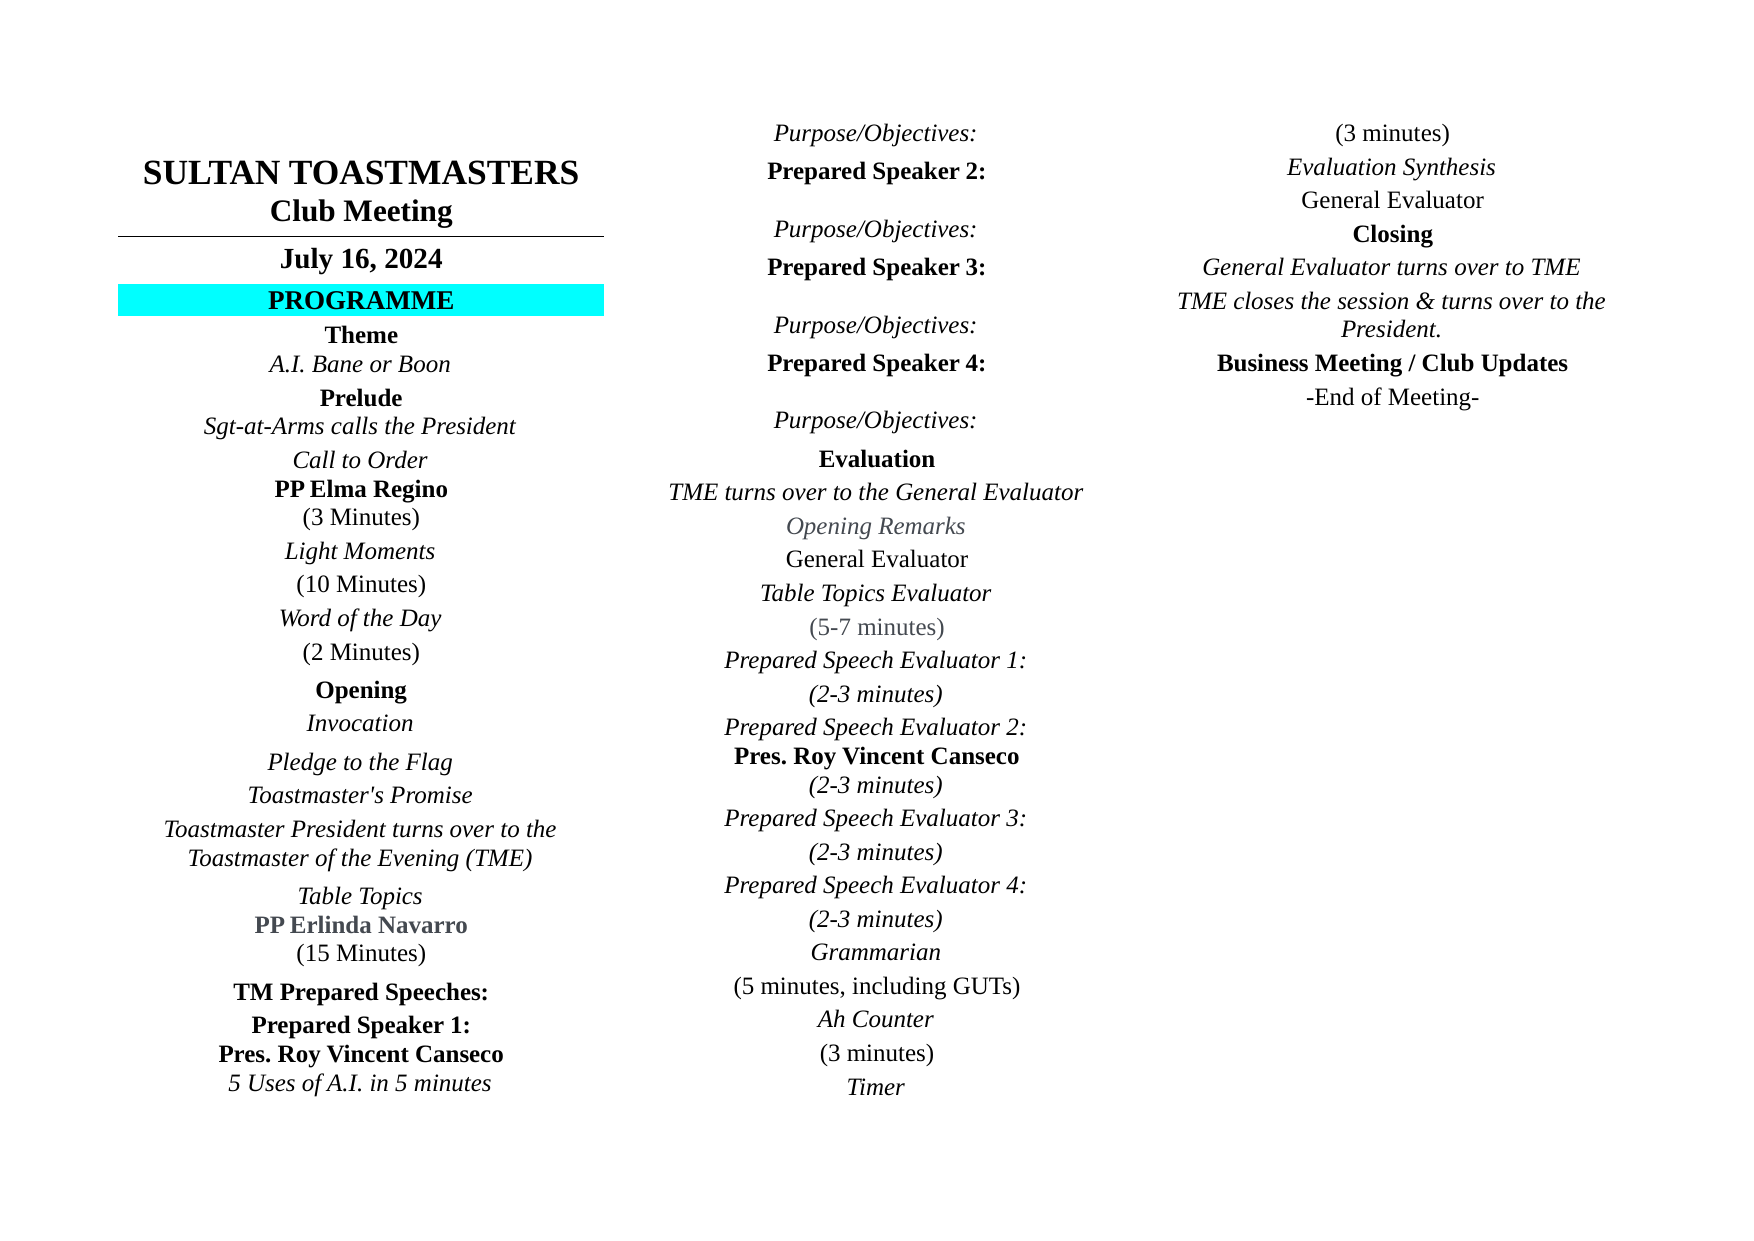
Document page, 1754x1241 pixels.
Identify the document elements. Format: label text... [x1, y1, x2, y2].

table_cell [634, 343, 1089, 348]
table_cell [1150, 281, 1605, 286]
table_cell Toastmaster President turns over to the [118, 814, 604, 843]
table_cell Purpose/Objectives: [634, 118, 1120, 147]
table_cell [634, 1100, 1120, 1105]
table_cell Word of the Day [118, 603, 604, 632]
table_cell [1089, 152, 1120, 156]
table_cell [634, 1000, 1089, 1004]
table_cell [1605, 147, 1635, 152]
table_cell Prelude [118, 383, 604, 411]
table_cell Table Topics [118, 881, 604, 910]
table_cell [1605, 377, 1635, 382]
table_cell [634, 434, 1120, 439]
table_cell [634, 185, 1120, 190]
table_cell [118, 1101, 604, 1106]
table_cell [1089, 473, 1120, 477]
table_cell [118, 1006, 573, 1010]
table_cell [634, 933, 1089, 937]
table_cell [573, 972, 604, 977]
table_cell TME turns over to the General Evaluator [634, 478, 1120, 506]
table_cell [118, 742, 573, 747]
table_cell Prepared Speaker 2: [634, 156, 1120, 185]
table_cell [118, 316, 573, 320]
table_cell [634, 305, 1120, 310]
table_cell Pres. Roy Vincent Canseco [634, 741, 1120, 770]
table_cell Toastmaster of the Evening (TME) [118, 843, 604, 871]
table_cell [634, 209, 1120, 214]
table_cell [634, 286, 1120, 291]
table_cell Prepared Speech Evaluator 1: [634, 645, 1120, 674]
table_cell [118, 871, 604, 876]
table_cell Closing [1150, 219, 1635, 247]
table_cell [634, 966, 1120, 971]
table_cell [634, 473, 1089, 477]
table_cell Invocation [118, 709, 604, 737]
table_cell [118, 378, 573, 383]
table_cell Theme [118, 320, 604, 349]
table_cell Pledge to the Flag [118, 747, 604, 776]
table_cell [634, 391, 1120, 396]
table_cell Sgt-at-Arms calls the President [118, 411, 604, 440]
table_cell [573, 229, 604, 236]
table_cell [634, 200, 1120, 204]
table_cell [634, 248, 1089, 252]
table_cell [573, 378, 604, 383]
table_cell General Evaluator turns over to TME [1150, 252, 1635, 281]
table_cell Evaluation Synthesis [1150, 152, 1635, 180]
table_cell PROGRAMME [118, 284, 604, 316]
table_cell [118, 737, 604, 742]
table_cell [634, 295, 1120, 300]
table_cell [118, 776, 573, 780]
table_cell July 16, 2024 [118, 241, 604, 275]
table_cell [1150, 214, 1605, 219]
table_cell General Evaluator [1150, 185, 1635, 214]
table_cell Prepared Speaker 1: [118, 1010, 604, 1039]
table_cell (15 Minutes) [118, 939, 604, 967]
table_cell [1089, 640, 1120, 645]
table_cell Evaluation [634, 444, 1120, 473]
table_cell [573, 809, 604, 814]
table_cell [1150, 147, 1605, 152]
table_cell Opening [118, 675, 604, 704]
table_cell [1089, 799, 1120, 803]
table_cell A.I. Bane or Boon [118, 349, 604, 378]
table_cell [118, 632, 604, 637]
table_cell [634, 1067, 1089, 1072]
table_cell [1605, 248, 1635, 252]
table_cell [118, 275, 573, 279]
table_cell [1605, 343, 1635, 348]
table_cell [1089, 248, 1120, 252]
table_cell [634, 243, 1120, 247]
table_cell [634, 152, 1089, 156]
table_cell [573, 440, 604, 445]
table_cell [634, 799, 1089, 803]
table_cell [118, 972, 573, 977]
table_cell [118, 809, 573, 814]
table_cell [118, 876, 573, 881]
table_cell [1089, 573, 1120, 578]
table_cell [118, 665, 573, 670]
table_cell [118, 704, 573, 708]
table_cell [634, 607, 1120, 612]
table_cell [118, 440, 573, 445]
table_cell Pres. Roy Vincent Canseco [118, 1039, 604, 1068]
table_cell [634, 708, 1089, 712]
table_cell [634, 195, 1120, 199]
table_cell [634, 204, 1120, 209]
table_cell Business Meeting / Club Updates [1150, 348, 1635, 377]
table_cell [1089, 439, 1120, 444]
table_cell (2-3 minutes) [634, 679, 1120, 707]
table_cell [573, 275, 604, 279]
table_cell [1150, 410, 1605, 415]
table_cell Prepared Speaker 3: [634, 252, 1120, 281]
table_cell -End of Meeting- [1150, 382, 1635, 410]
table_cell [118, 1097, 604, 1101]
table_cell (5 minutes, including GUTs) [634, 971, 1120, 1000]
table_cell Purpose/Objectives: [634, 406, 1120, 434]
table_cell PP Erlinda Navarro [118, 910, 604, 938]
table_cell Timer [634, 1072, 1120, 1100]
table_cell [634, 439, 1089, 444]
table_cell [634, 339, 1120, 343]
table_cell (3 minutes) [1150, 118, 1635, 147]
table_cell Grammarian [634, 938, 1120, 966]
table_cell [573, 776, 604, 780]
table_cell [118, 531, 573, 536]
table_cell [118, 280, 573, 284]
table_cell [634, 382, 1120, 386]
table_cell [118, 229, 573, 236]
table_cell SULTAN TOASTMASTERS [118, 152, 604, 192]
table_cell TME closes the session & turns over to the President. [1150, 286, 1635, 343]
table_cell [634, 396, 1120, 401]
table_cell Table Topics Evaluator [634, 578, 1120, 607]
table_cell [634, 300, 1120, 305]
table_header [118, 147, 604, 152]
table_cell Opening Remarks [634, 511, 1120, 540]
table_cell [1150, 248, 1605, 252]
table_cell Prepared Speech Evaluator 2: [634, 712, 1120, 741]
table_cell [573, 967, 604, 972]
table_cell Prepared Speech Evaluator 4: [634, 870, 1120, 899]
table_cell [1089, 506, 1120, 511]
table_cell Purpose/Objectives: [634, 310, 1120, 338]
table_cell [634, 540, 1120, 544]
table_cell [1089, 933, 1120, 937]
table_cell [1150, 180, 1635, 185]
table_cell [573, 531, 604, 536]
table_cell [118, 1111, 604, 1116]
table_cell [1089, 343, 1120, 348]
table_cell [118, 237, 604, 241]
table_cell (2-3 minutes) [634, 770, 1120, 798]
table_cell [573, 1006, 604, 1010]
table_cell [634, 386, 1120, 391]
table_cell [573, 742, 604, 747]
table_cell [634, 506, 1089, 511]
table_cell [118, 1106, 604, 1111]
table_cell (2-3 minutes) [634, 837, 1120, 866]
table_cell [118, 967, 573, 972]
table_cell [634, 640, 1089, 645]
table_cell [1089, 1000, 1120, 1004]
table_cell (2 Minutes) [118, 637, 604, 665]
table_cell [118, 670, 573, 675]
table_cell (2-3 minutes) [634, 904, 1120, 933]
table_cell [1605, 410, 1635, 415]
table_cell 5 Uses of A.I. in 5 minutes [118, 1068, 604, 1097]
table_cell [634, 832, 1120, 837]
table_cell [1089, 1067, 1120, 1072]
table_cell [634, 377, 1120, 382]
table_cell [573, 670, 604, 675]
table_cell [634, 291, 1120, 295]
table_cell [1089, 708, 1120, 712]
table_cell [634, 573, 1089, 578]
table_cell Purpose/Objectives: [634, 214, 1120, 243]
table_cell (5-7 minutes) [634, 612, 1120, 640]
table_cell [634, 190, 1120, 195]
table_cell [1605, 281, 1635, 286]
table_cell [573, 704, 604, 708]
table_cell [634, 401, 1120, 406]
table_cell Light Moments [118, 536, 604, 565]
table_cell Club Meeting [118, 193, 604, 228]
table_cell [573, 280, 604, 284]
table_cell [573, 316, 604, 320]
table_cell General Evaluator [634, 545, 1120, 573]
table_cell [573, 598, 604, 603]
table_cell [634, 147, 1120, 152]
table_cell Ah Counter [634, 1005, 1120, 1033]
table_cell [118, 598, 573, 603]
table_cell TM Prepared Speeches: [118, 977, 604, 1006]
table_cell [1605, 214, 1635, 219]
table_cell Call to Order [118, 445, 604, 474]
table_cell [1150, 343, 1605, 348]
table_cell [1089, 866, 1120, 870]
table_cell [634, 1033, 1120, 1038]
table_cell (10 Minutes) [118, 570, 604, 598]
table_cell [573, 876, 604, 881]
table_cell Prepared Speech Evaluator 3: [634, 803, 1120, 832]
table_cell [634, 674, 1120, 679]
table_cell [634, 281, 1120, 286]
table_cell (3 Minutes) [118, 503, 604, 531]
table_cell [1150, 377, 1605, 382]
table_cell [634, 866, 1089, 870]
table_cell [634, 899, 1120, 904]
table_cell Prepared Speaker 4: [634, 348, 1120, 377]
table_cell [118, 565, 604, 569]
table_cell [573, 665, 604, 670]
table_cell PP Elma Regino [118, 474, 604, 502]
table_cell Toastmaster's Promise [118, 780, 604, 809]
table_cell (3 minutes) [634, 1038, 1120, 1067]
